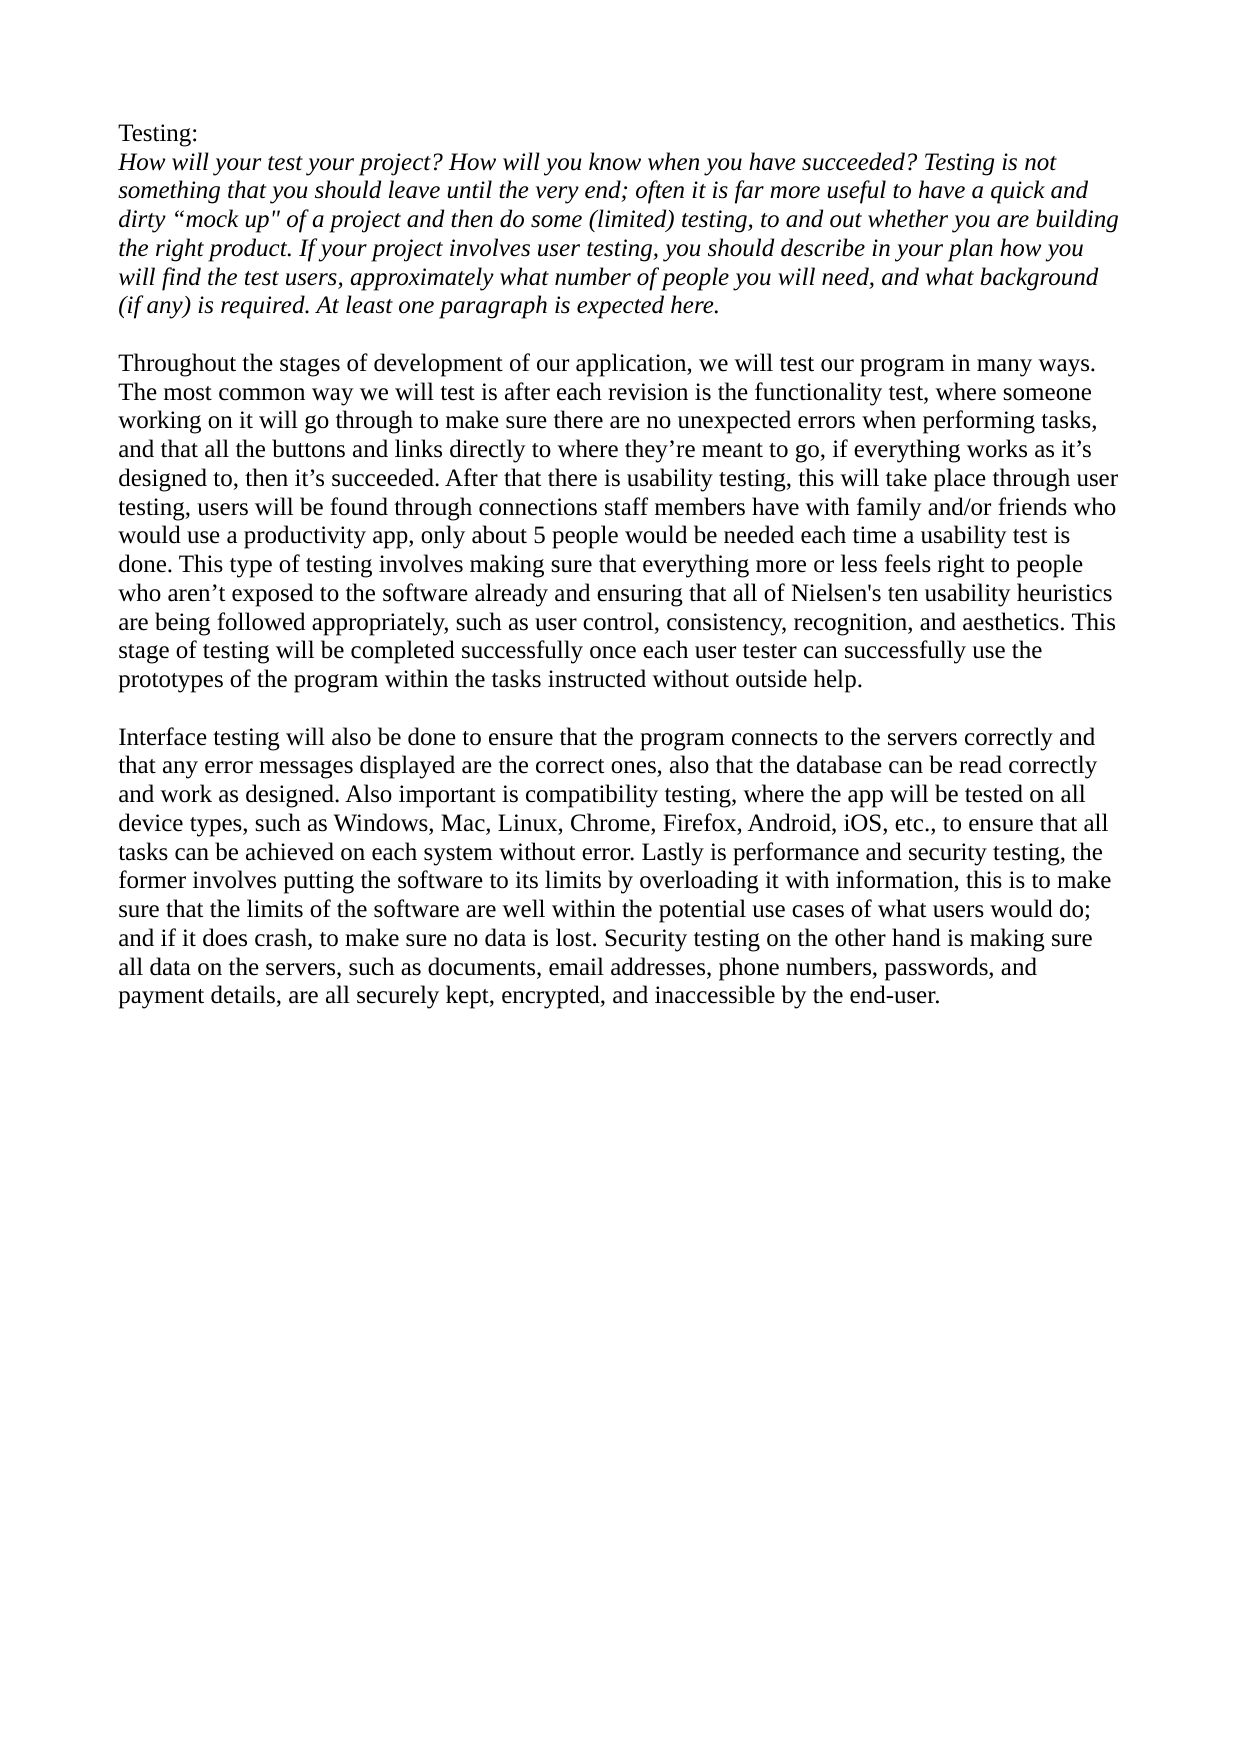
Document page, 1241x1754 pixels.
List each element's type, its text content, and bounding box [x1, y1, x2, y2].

text How will your test your project? How will you know when you have succeeded? Testing is not something that you should leave until the very end; often it is far more useful to have a quick and dirty “mock up" of a project and then do some (limited) testing, to and out whether you are building the right product. If your project involves user testing, you should describe in your plan how you will find the test users, approximately what number of people you will need, and what background (if any) is required. At least one paragraph is expected here. [118, 147, 1122, 319]
text Testing: [118, 118, 1122, 147]
text Throughout the stages of development of our application, we will test our program in many ways. The most common way we will test is after each revision is the functionality test, where someone working on it will go through to make sure there are no unexpected errors when performing tasks, and that all the buttons and links directly to where they’re meant to go, if everything works as it’s designed to, then it’s succeeded. After that there is usability testing, this will take place through user testing, users will be found through connections staff members have with family and/or friends who would use a productivity app, only about 5 people would be needed each time a usability test is done. This type of testing involves making sure that everything more or less feels right to people who aren’t exposed to the software already and ensuring that all of Nielsen's ten usability heuristics are being followed appropriately, such as user control, consistency, recognition, and aesthetics. This stage of testing will be completed successfully once each user tester can successfully use the prototypes of the program within the tasks instructed without outside help. Interface testing will also be done to ensure that the program connects to the servers correctly and that any error messages displayed are the correct ones, also that the database can be read correctly and work as designed. Also important is compatibility testing, where the app will be tested on all device types, such as Windows, Mac, Linux, Chrome, Firefox, Android, iOS, etc., to ensure that all tasks can be achieved on each system without error. Lastly is performance and security testing, the former involves putting the software to its limits by overloading it with information, this is to make sure that the limits of the software are well within the potential use cases of what users would do; and if it does crash, to make sure no data is lost. Security testing on the other hand is making sure all data on the servers, such as documents, email addresses, phone numbers, passwords, and payment details, are all securely kept, encrypted, and inaccessible by the end-user. [118, 348, 1122, 1009]
